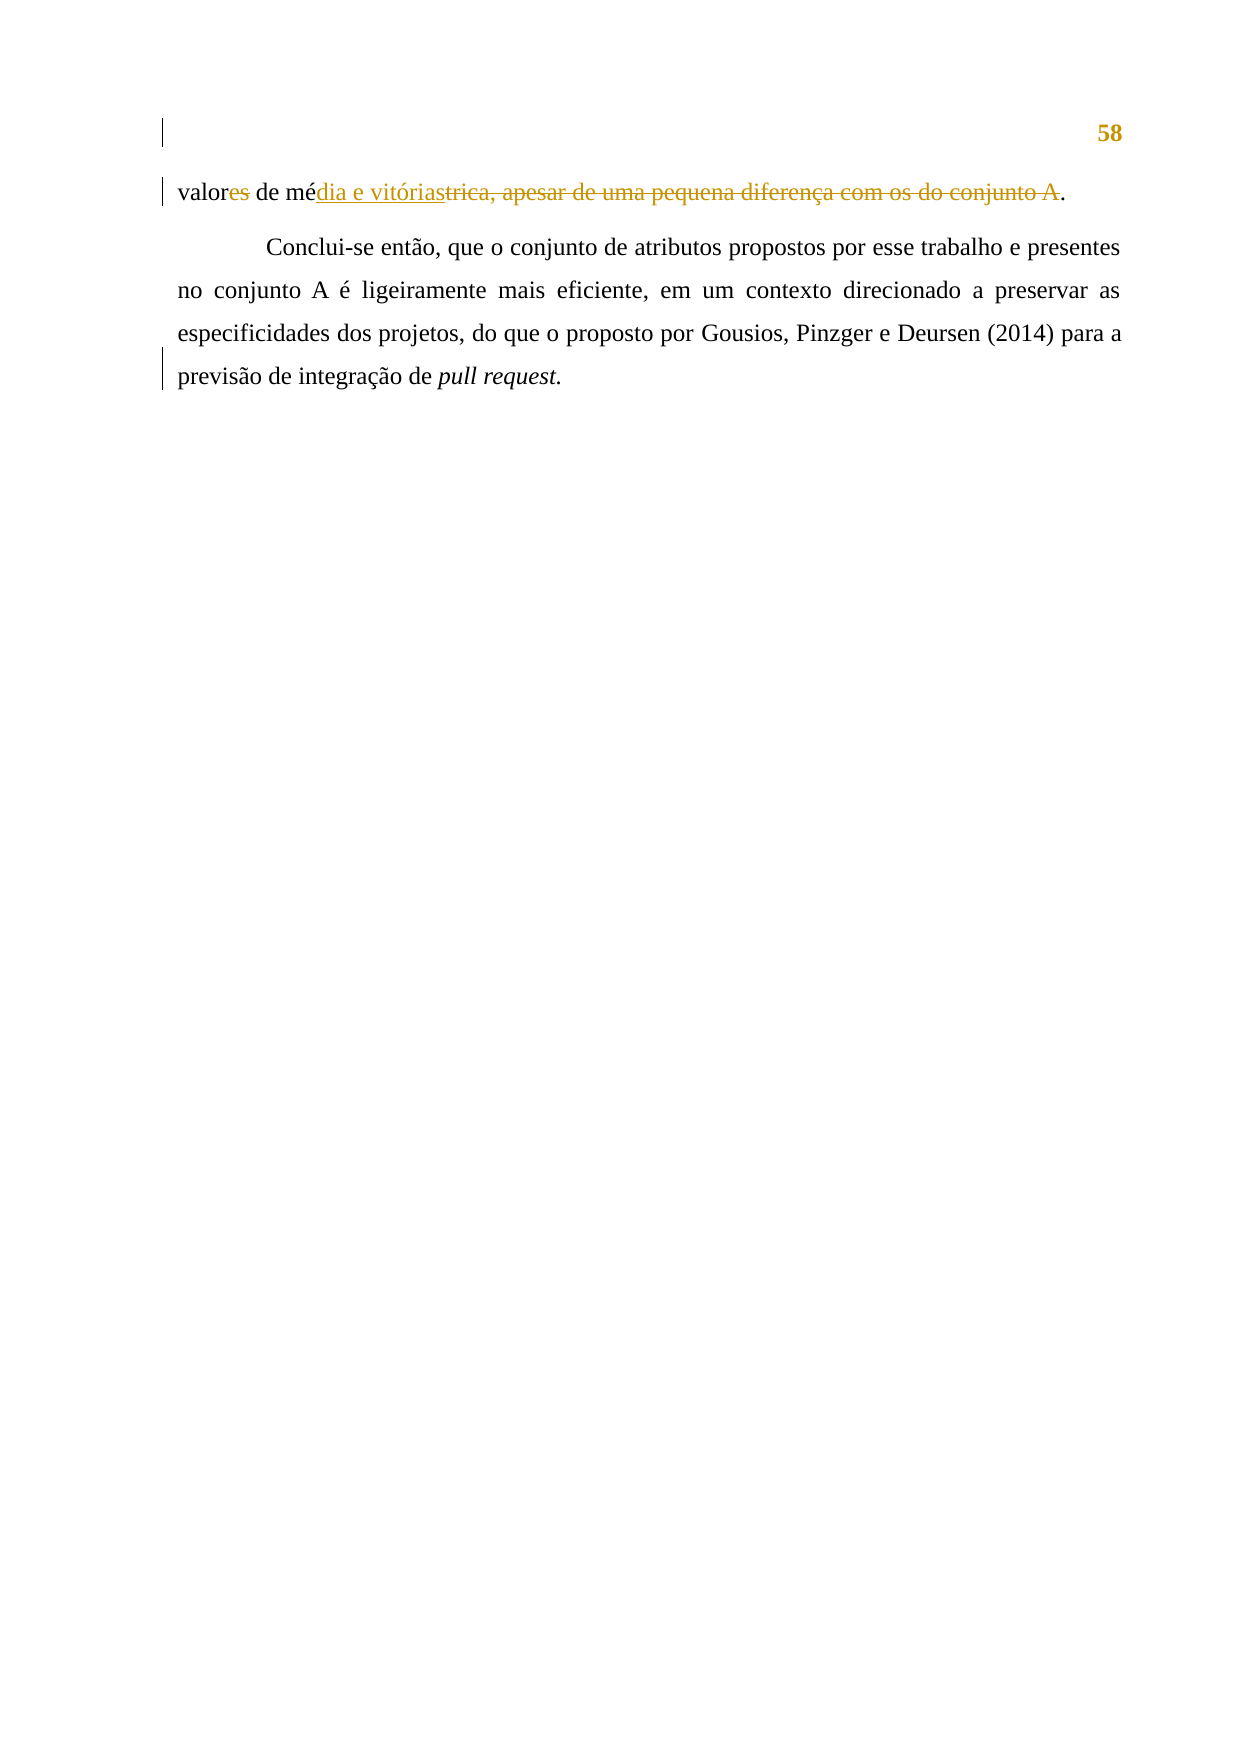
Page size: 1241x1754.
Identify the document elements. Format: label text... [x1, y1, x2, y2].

text Conclui-se então, que o conjunto de atributos propostos por esse trabalho e presentes no conjunto A é ligeiramente mais eficiente, em um contexto direcionado a preservar as especificidades dos projetos, do que o proposto por Gousios, Pinzger e Deursen (2014) para a previsão de integração de pull request. [177, 232, 1122, 390]
text Na comparação dos resultados do experimento o conjunto B, que apresenta os atributos utilizados em Gousios, Pinzger e Deursen (2014), apresentou o segundo melhor valor de média e vitórias. [177, 177, 1122, 206]
